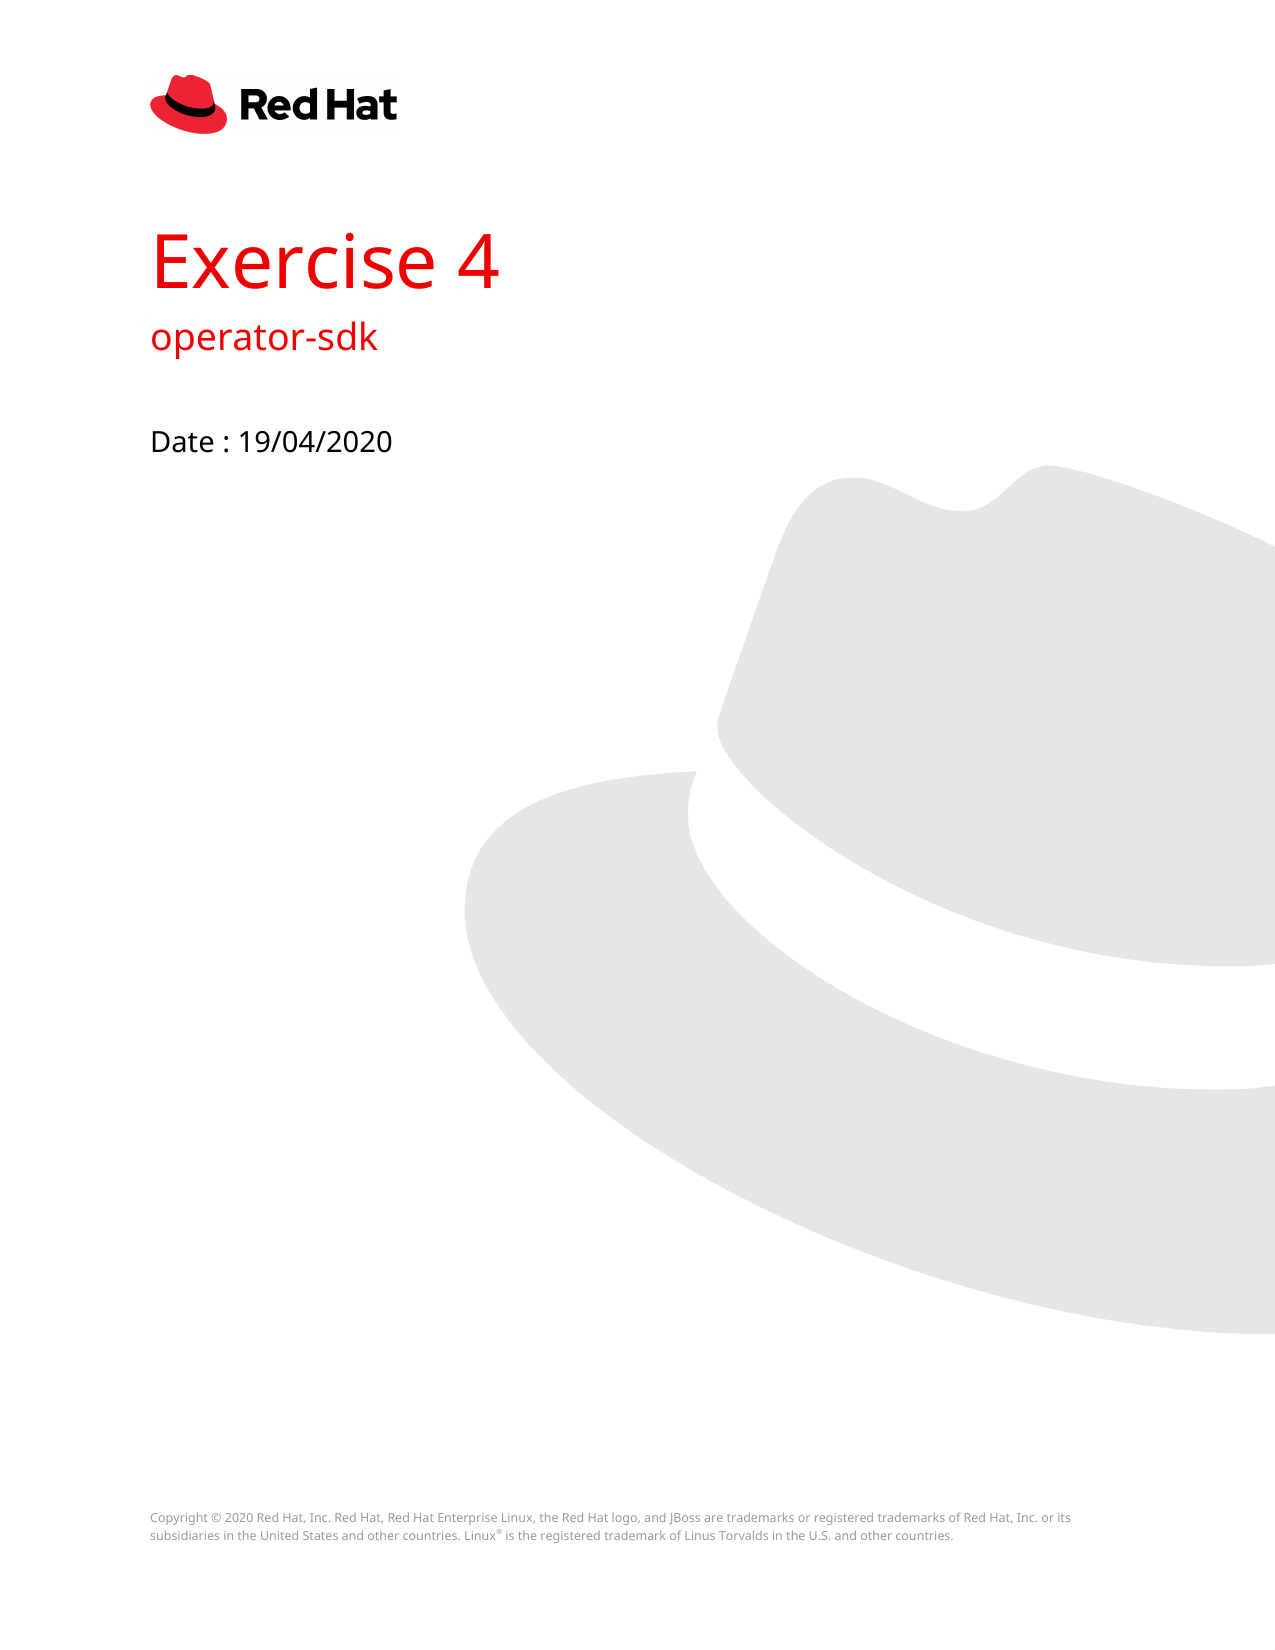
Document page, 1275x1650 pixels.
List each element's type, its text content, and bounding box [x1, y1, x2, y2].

picture [445, 1042, 1275, 1355]
text Date : 19/04/2020 [150, 422, 1125, 461]
title Exercise 4 [150, 208, 1125, 311]
subtitle operator-sdk [150, 311, 1125, 362]
picture [150, 75, 397, 134]
